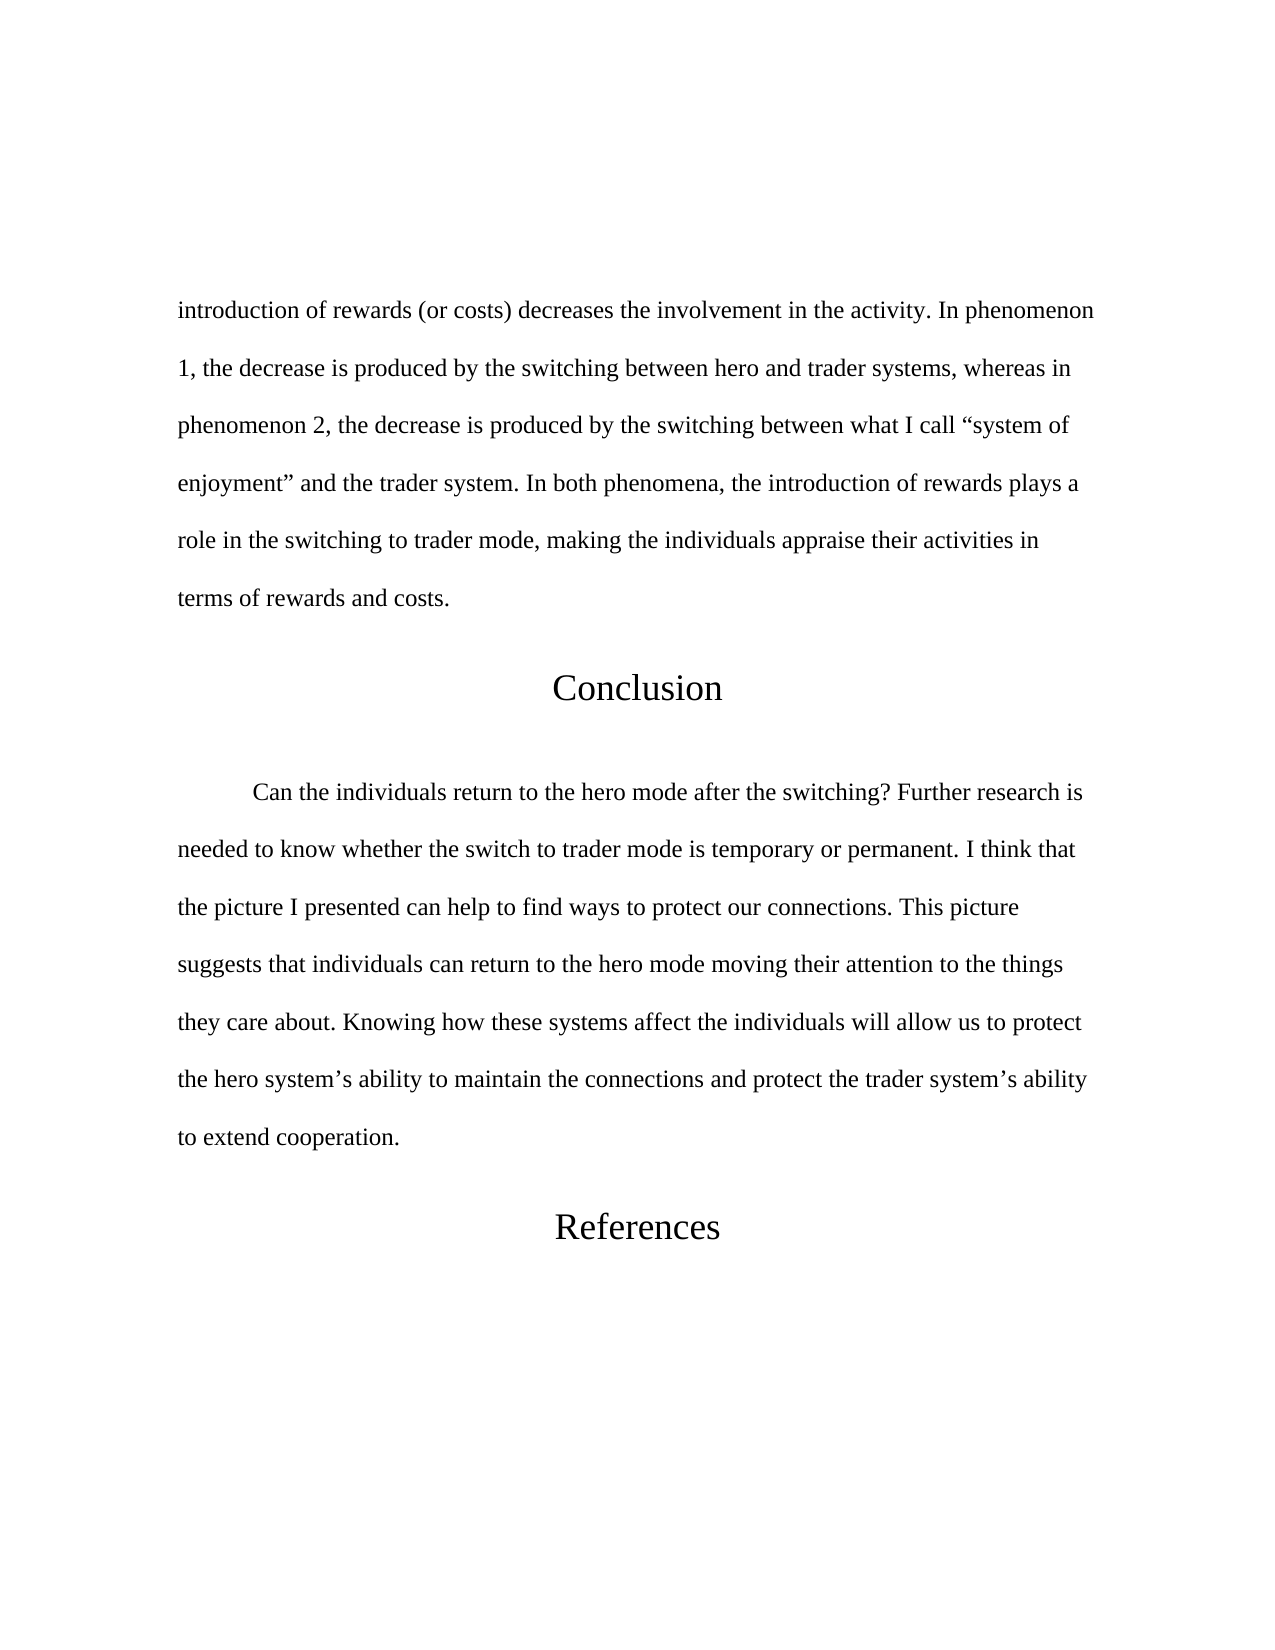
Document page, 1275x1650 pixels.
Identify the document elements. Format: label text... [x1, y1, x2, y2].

text Conclusion [177, 665, 1098, 708]
text Can the individuals return to the hero mode after the switching? Further research is needed to know whether the switch to trader mode is temporary or permanent. I think that the picture I presented can help to find ways to protect our connections. This picture suggests that individuals can return to the hero mode moving their attention to the things they care about. Knowing how these systems affect the individuals will allow us to protect the hero system’s ability to maintain the connections and protect the trader system’s ability to extend cooperation. [177, 777, 1098, 1150]
text introduction of rewards (or costs) decreases the involvement in the activity. In phenomenon 1, the decrease is produced by the switching between hero and trader systems, whereas in phenomenon 2, the decrease is produced by the switching between what I call “system of enjoyment” and the trader system. In both phenomena, the introduction of rewards plays a role in the switching to trader mode, making the individuals appraise their activities in terms of rewards and costs. [177, 295, 1098, 612]
text References [177, 1204, 1098, 1247]
